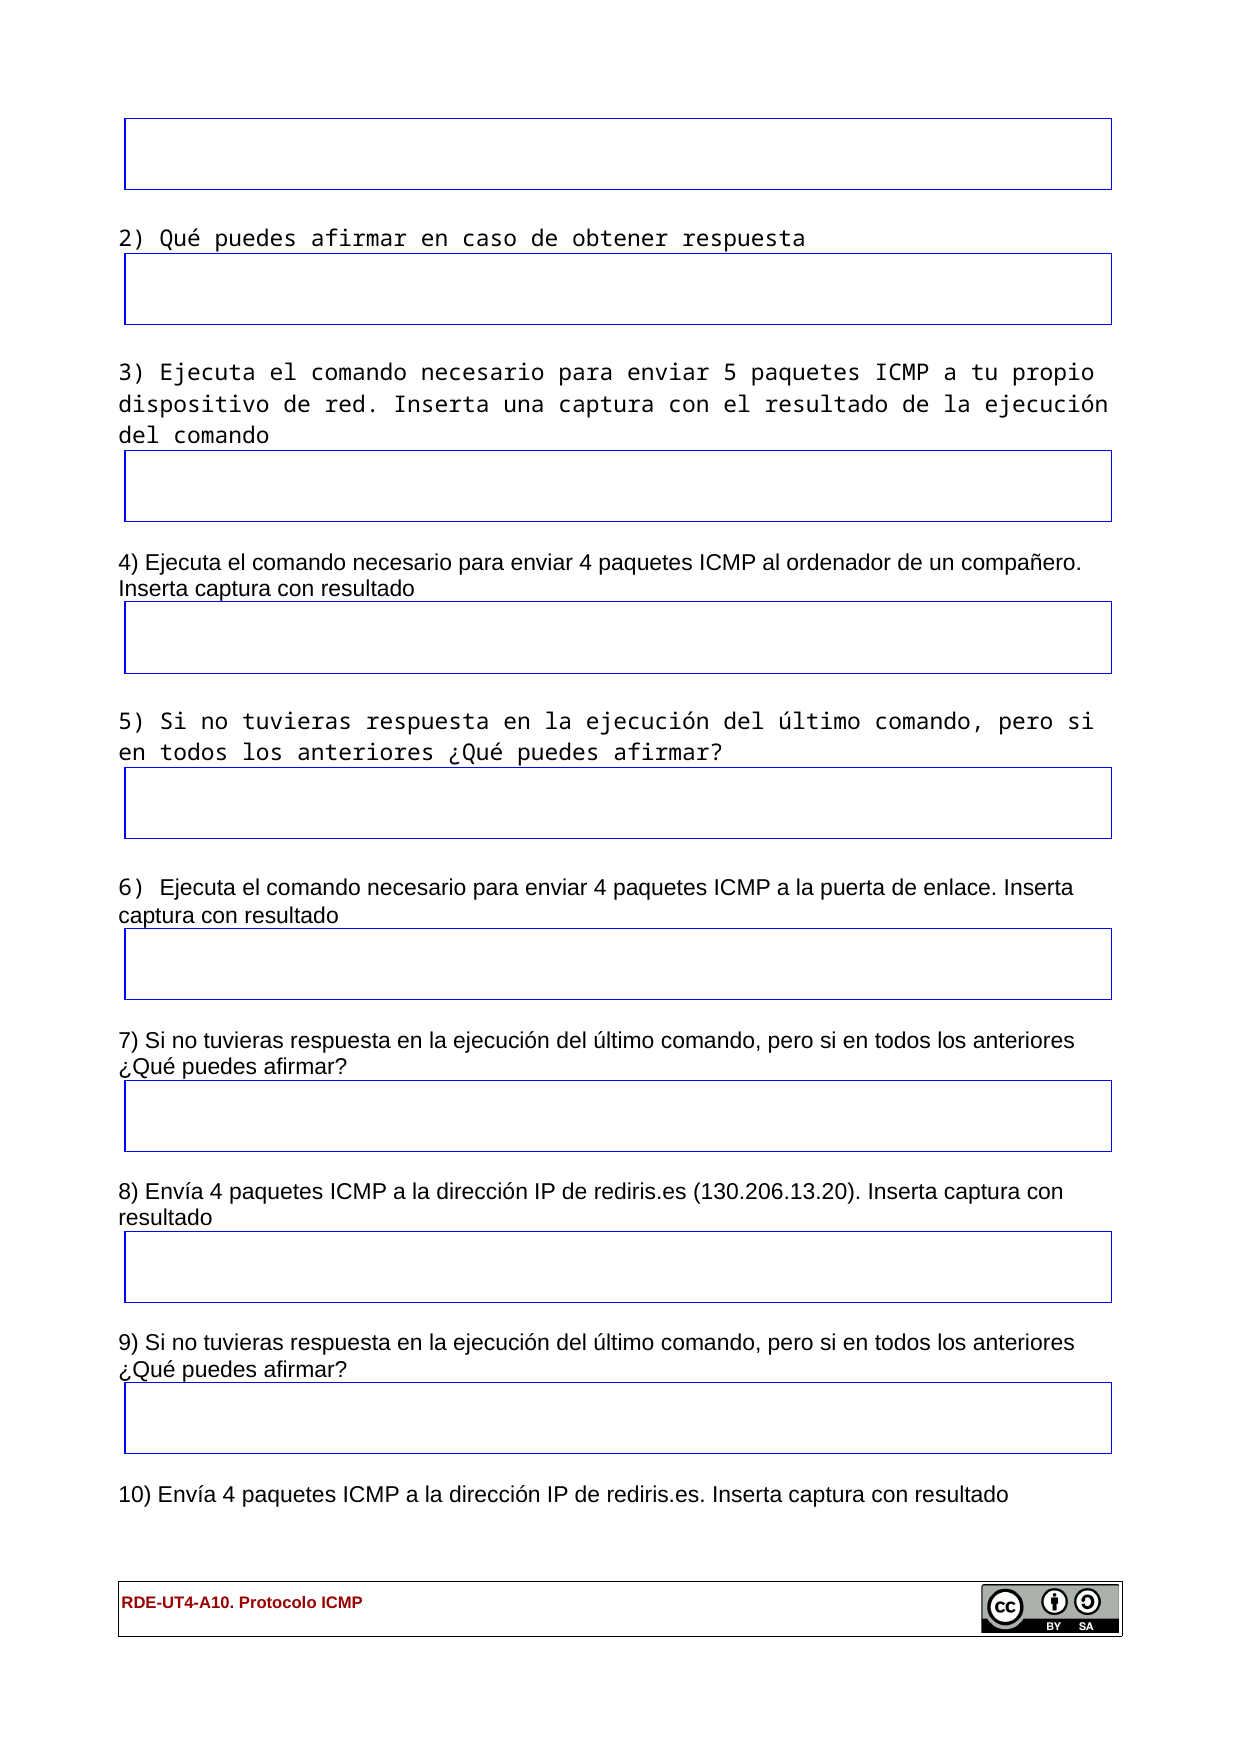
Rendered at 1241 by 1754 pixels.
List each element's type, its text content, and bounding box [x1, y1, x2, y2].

table_header [126, 602, 1111, 672]
table_header [126, 1383, 1111, 1453]
table_header [126, 451, 1111, 521]
table_header [126, 1232, 1111, 1302]
table_header [126, 254, 1111, 324]
text 2) Qué puedes afirmar en caso de obtener respuesta [118, 222, 1122, 253]
text 4) Ejecuta el comando necesario para enviar 4 paquetes ICMP al ordenador de un compañero. Inserta captura con resultado [118, 548, 1122, 601]
text 9) Si no tuvieras respuesta en la ejecución del último comando, pero si en todos los anteriores ¿Qué puedes afirmar? [118, 1329, 1122, 1382]
table_header [126, 1081, 1111, 1151]
picture [981, 1584, 1119, 1633]
table_header [126, 768, 1111, 838]
table_header [126, 119, 1111, 189]
text 3) Ejecuta el comando necesario para enviar 5 paquetes ICMP a tu propio dispositivo de red. Inserta una captura con el resultado de la ejecución del comando [118, 356, 1122, 450]
text 6) Ejecuta el comando necesario para enviar 4 paquetes ICMP a la puerta de enlace. Inserta captura con resultado [118, 871, 1122, 928]
text 10) Envía 4 paquetes ICMP a la dirección IP de rediris.es. Inserta captura con resultado [118, 1481, 1122, 1507]
text 7) Si no tuvieras respuesta en la ejecución del último comando, pero si en todos los anteriores ¿Qué puedes afirmar? [118, 1027, 1122, 1079]
table_header [126, 929, 1111, 999]
text 8) Envía 4 paquetes ICMP a la dirección IP de rediris.es (130.206.13.20). Inserta captura con resultado [118, 1178, 1122, 1231]
text 5) Si no tuvieras respuesta en la ejecución del último comando, pero si en todos los anteriores ¿Qué puedes afirmar? [118, 705, 1122, 767]
